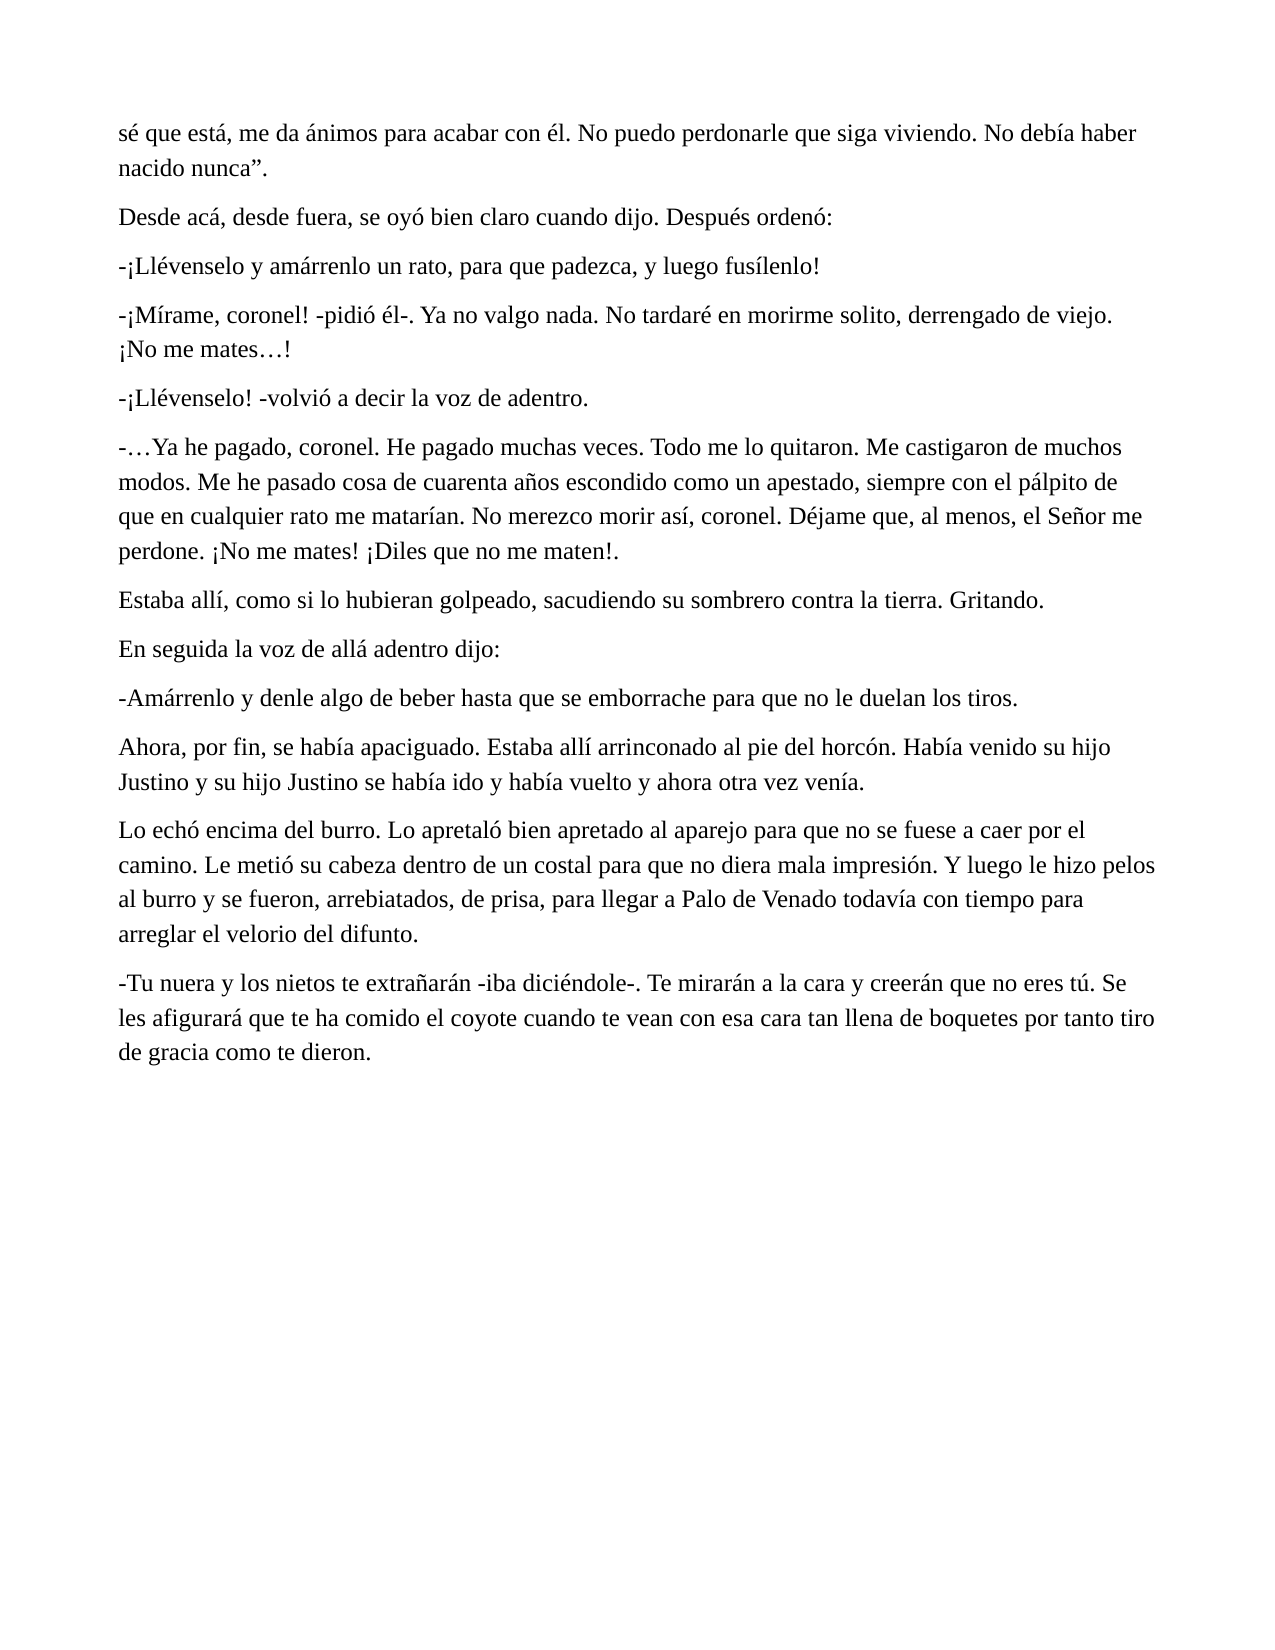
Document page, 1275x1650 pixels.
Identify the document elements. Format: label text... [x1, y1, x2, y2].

text -Tu nuera y los nietos te extrañarán -iba diciéndole-. Te mirarán a la cara y creerán que no eres tú. Se les afigurará que te ha comido el coyote cuando te vean con esa cara tan llena de boquetes por tanto tiro de gracia como te dieron. [118, 968, 1157, 1066]
text -¡Llévenselo! -volvió a decir la voz de adentro. [118, 383, 1157, 412]
text -¡Llévenselo y amárrenlo un rato, para que padezca, y luego fusílenlo! [118, 251, 1157, 279]
text -¡Mírame, coronel! -pidió él-. Ya no valgo nada. No tardaré en morirme solito, derrengado de viejo. ¡No me mates…! [118, 300, 1157, 363]
text Desde acá, desde fuera, se oyó bien claro cuando dijo. Después ordenó: [118, 202, 1157, 230]
text sé que está, me da ánimos para acabar con él. No puedo perdonarle que siga viviendo. No debía haber nacido nunca”. [118, 118, 1157, 181]
text Lo echó encima del burro. Lo apretaló bien apretado al aparejo para que no se fuese a caer por el camino. Le metió su cabeza dentro de un costal para que no diera mala impresión. Y luego le hizo pelos al burro y se fueron, arrebiatados, de prisa, para llegar a Palo de Venado todavía con tiempo para arreglar el velorio del difunto. [118, 816, 1157, 948]
text -Amárrenlo y denle algo de beber hasta que se emborrache para que no le duelan los tiros. [118, 683, 1157, 712]
text Ahora, por fin, se había apaciguado. Estaba allí arrinconado al pie del horcón. Había venido su hijo Justino y su hijo Justino se había ido y había vuelto y ahora otra vez venía. [118, 732, 1157, 795]
text Estaba allí, como si lo hubieran golpeado, sacudiendo su sombrero contra la tierra. Gritando. [118, 585, 1157, 614]
text En seguida la voz de allá adentro dijo: [118, 634, 1157, 663]
text -…Ya he pagado, coronel. He pagado muchas veces. Todo me lo quitaron. Me castigaron de muchos modos. Me he pasado cosa de cuarenta años escondido como un apestado, siempre con el pálpito de que en cualquier rato me matarían. No merezco morir así, coronel. Déjame que, al menos, el Señor me perdone. ¡No me mates! ¡Diles que no me maten!. [118, 432, 1157, 564]
